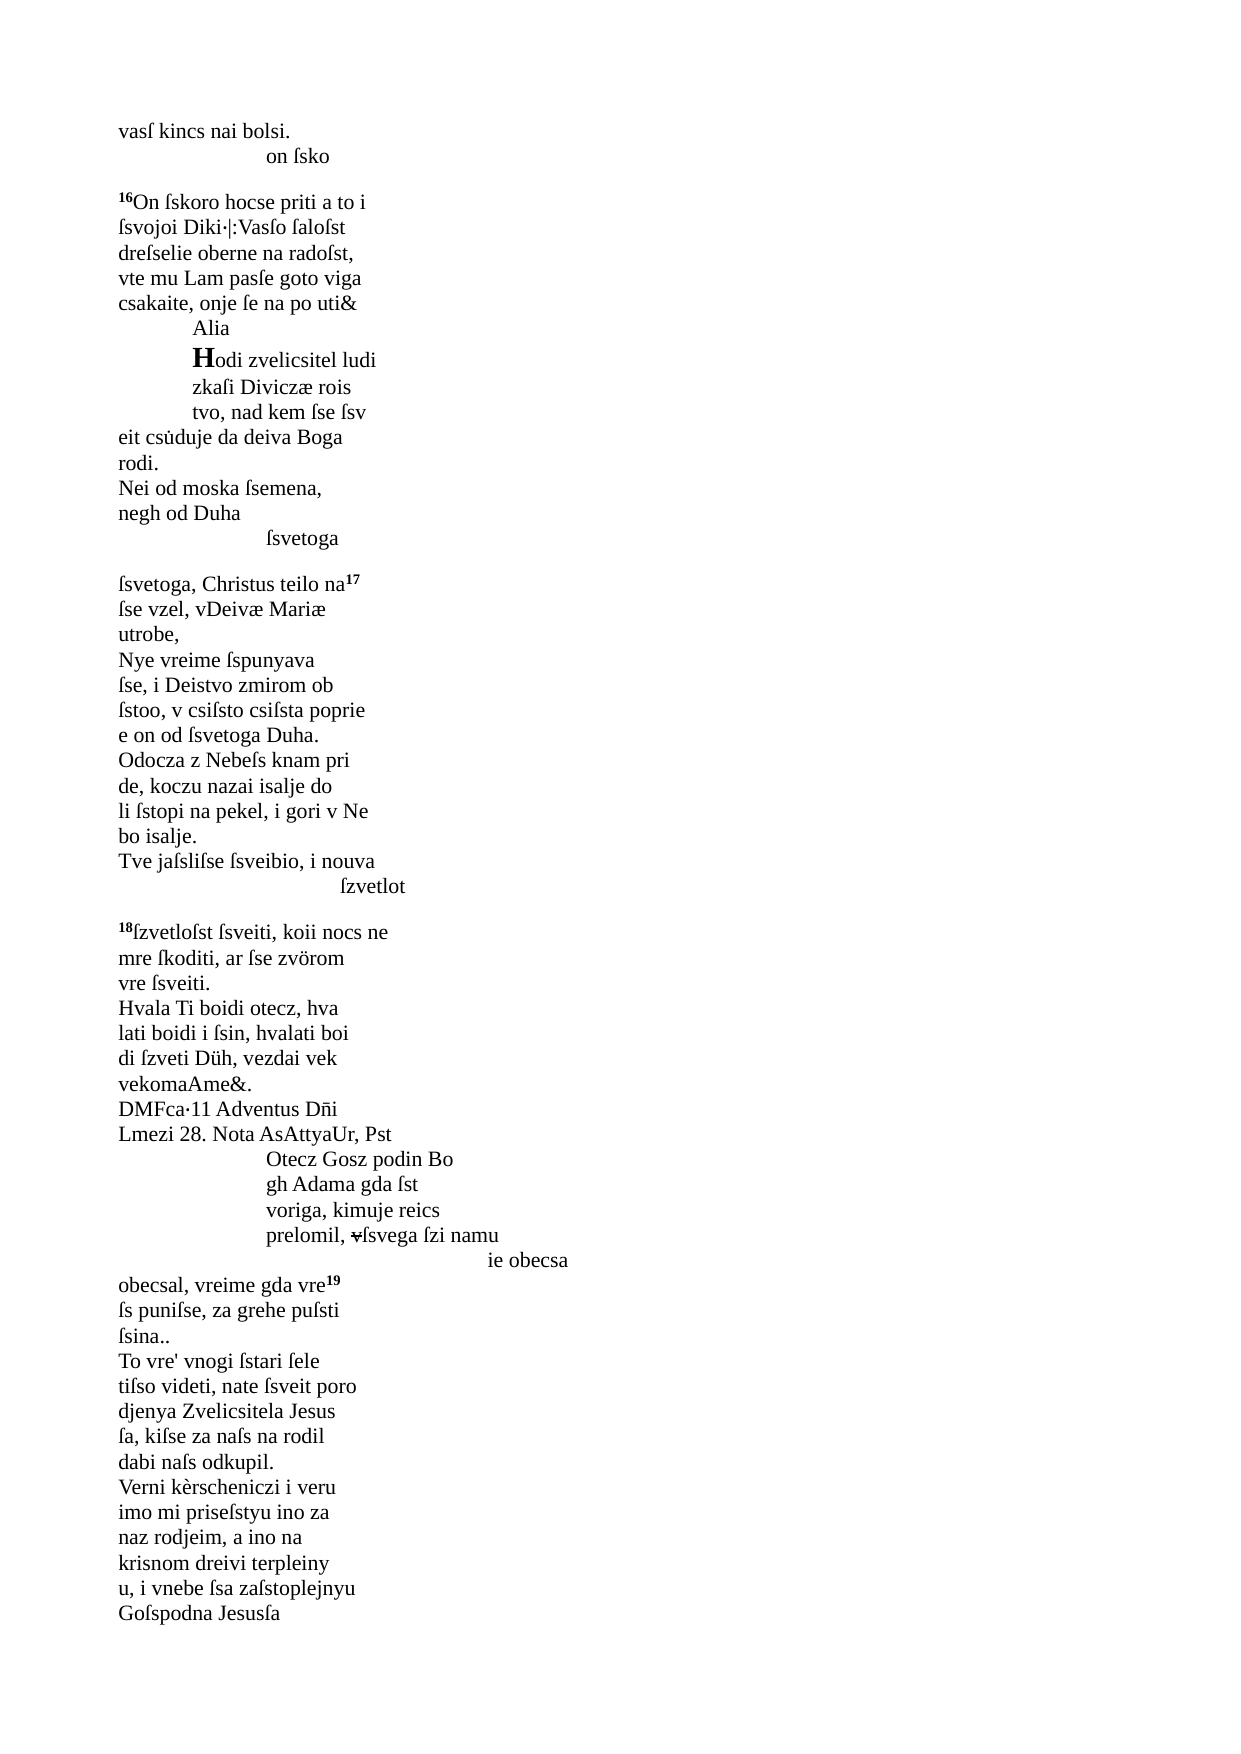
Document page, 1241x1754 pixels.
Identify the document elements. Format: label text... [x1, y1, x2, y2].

text vte mu Lam pasſe goto viga [118, 265, 1122, 290]
text ſs puniſse, za grehe puſsti [118, 1297, 1122, 1323]
text Otecz Gosz podin Bo [118, 1146, 1122, 1171]
text DMFca‧11 Adventus Dn̄i [118, 1096, 1122, 1121]
text dreſselie oberne na radoſst, [118, 239, 1122, 265]
text imo mi priseſstyu ino za [118, 1499, 1122, 1524]
text vasſ kincs nai bolsi. [118, 118, 1122, 143]
text ie obecsa [118, 1247, 1122, 1272]
text ſse, i Deistvo zmirom ob [118, 672, 1122, 697]
text vekomaAme&. [118, 1071, 1122, 1096]
text obecsal, vreime gda vre19 [118, 1272, 1122, 1297]
text Tve jaſsliſse ſsveibio, i nouva [118, 848, 1122, 873]
text Hodi zvelicsitel ludi [118, 340, 1122, 374]
text tvo, nad kem ſse ſsv [118, 399, 1122, 424]
text ſsvetoga, Christus teilo na17 [118, 571, 1122, 596]
text li ſstopi na pekel, i gori v Ne [118, 798, 1122, 823]
text u, i vnebe ſsa zaſstoplejnyu [118, 1575, 1122, 1600]
text ſa, kiſse za naſs na rodil [118, 1423, 1122, 1449]
text 18ſzvetloſst ſsveiti, koii nocs ne [118, 919, 1122, 944]
text bo isalje. [118, 823, 1122, 848]
text di ſzveti Düh, vezdai vek [118, 1045, 1122, 1071]
text ſse vzel, vDeivæ Mariæ [118, 596, 1122, 621]
text To vre' vnogi ſstari ſele [118, 1348, 1122, 1373]
text 16On ſskoro hocse priti a to i [118, 189, 1122, 214]
text Lmezi 28. Nota AsAttyaUr, Pst [118, 1121, 1122, 1146]
text utrobe, [118, 621, 1122, 647]
text ſstoo, v csiſsto csiſsta poprie [118, 697, 1122, 722]
text dabi naſs odkupil. [118, 1449, 1122, 1474]
text Alia [118, 315, 1122, 340]
text ſsina.. [118, 1323, 1122, 1348]
text de, koczu nazai isalje do [118, 773, 1122, 798]
text lati boidi i ſsin, hvalati boi [118, 1020, 1122, 1045]
text Hvala Ti boidi otecz, hva [118, 995, 1122, 1020]
text ſsvojoi Diki‧|:Vasſo ſaloſst [118, 214, 1122, 239]
text Nei od moska ſsemena, [118, 475, 1122, 500]
text Odocza z Nebeſs knam pri [118, 747, 1122, 773]
text eit csu̇duje da deiva Boga [118, 424, 1122, 449]
text mre ſkoditi, ar ſse zvörom [118, 944, 1122, 970]
text djenya Zvelicsitela Jesus [118, 1398, 1122, 1423]
text ſzvetlot [118, 873, 1122, 899]
text tiſso videti, nate ſsveit poro [118, 1373, 1122, 1398]
text negh od Duha [118, 500, 1122, 525]
text e on od ſsvetoga Duha. [118, 722, 1122, 747]
text krisnom dreivi terpleiny [118, 1549, 1122, 1575]
text zkaſi Diviczæ rois [118, 374, 1122, 399]
text rodi. [118, 449, 1122, 475]
text csakaite, onje ſe na po uti& [118, 290, 1122, 315]
text vre ſsveiti. [118, 970, 1122, 995]
text Goſspodna Jesusſa [118, 1600, 1122, 1625]
text prelomil, vſsvega ſzi namu [118, 1222, 1122, 1247]
text voriga, kimuje reics [118, 1197, 1122, 1222]
text gh Adama gda ſst [118, 1171, 1122, 1197]
text on ſsko [118, 143, 1122, 168]
text naz rodjeim, a ino na [118, 1524, 1122, 1549]
text ſsvetoga [118, 525, 1122, 550]
text Nye vreime ſspunyava [118, 647, 1122, 672]
text Verni kèrscheniczi i veru [118, 1474, 1122, 1499]
